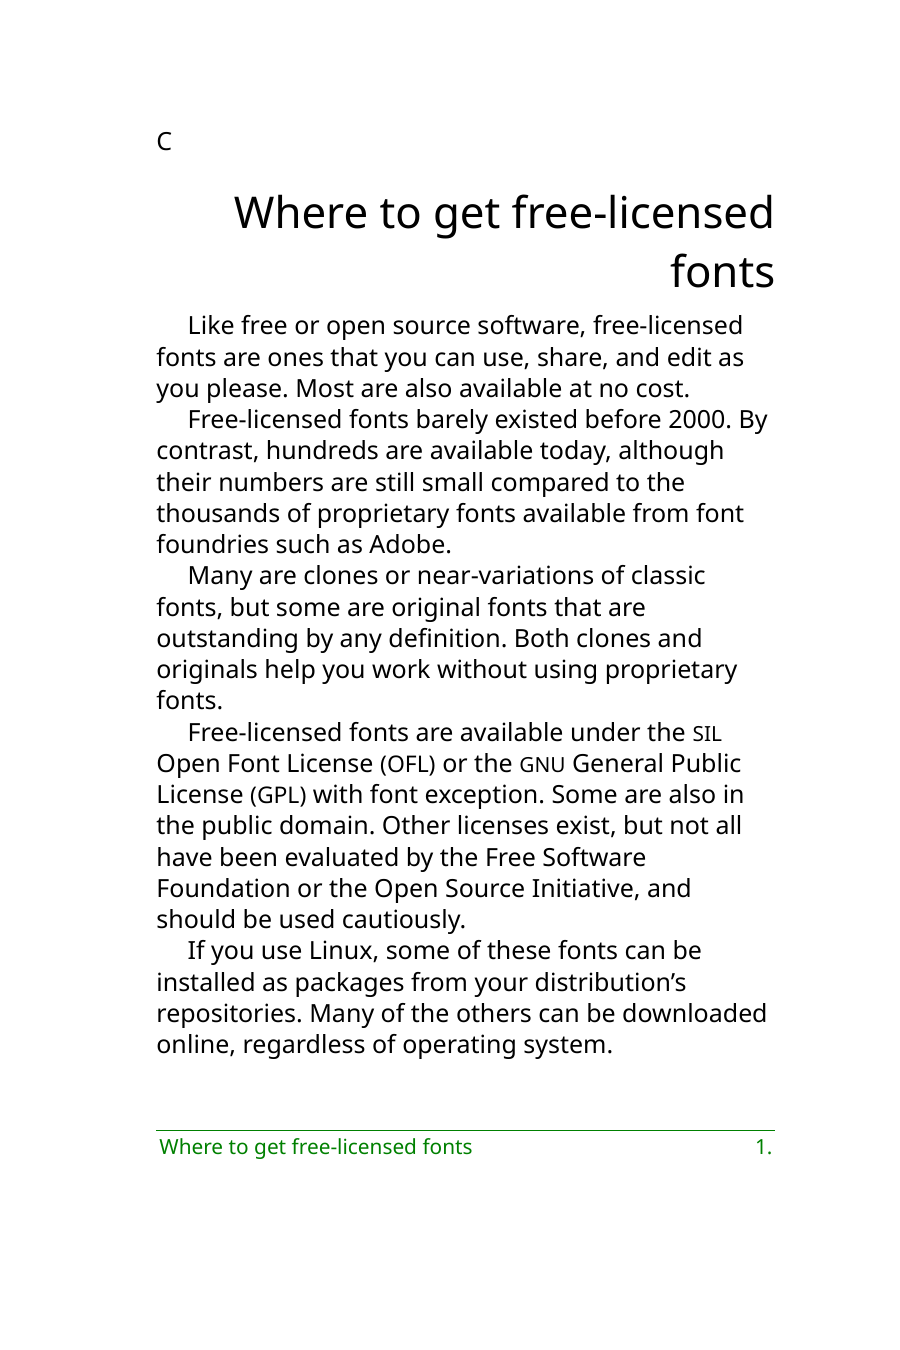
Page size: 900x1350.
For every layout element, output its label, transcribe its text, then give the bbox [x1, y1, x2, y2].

text Like free or open source software, free-licensed fonts are ones that you can use, share, and edit as you please. Most are also available at no cost. [156, 310, 775, 403]
text Free-licensed fonts barely existed before 2000. By contrast, hundreds are available today, although their numbers are still small compared to the thousands of proprietary fonts available from font foundries such as Adobe. [156, 403, 775, 560]
subtitle Where to get free-licensed fonts [156, 181, 775, 300]
text Many are clones or near-variations of classic fonts, but some are original fonts that are outstanding by any definition. Both clones and originals help you work without using proprietary fonts. [156, 560, 775, 716]
text Free-licensed fonts are available under the SIL Open Font License (OFL) or the GNU General Public License (GPL) with font exception. Some are also in the public domain. Other licenses exist, but not all have been evaluated by the Free Software Foundation or the Open Source Initiative, and should be used cautiously. [156, 716, 775, 935]
text C [156, 125, 775, 156]
text If you use Linux, some of these fonts can be installed as packages from your distribution’s repositories. Many of the others can be downloaded online, regardless of operating system. [156, 935, 775, 1060]
